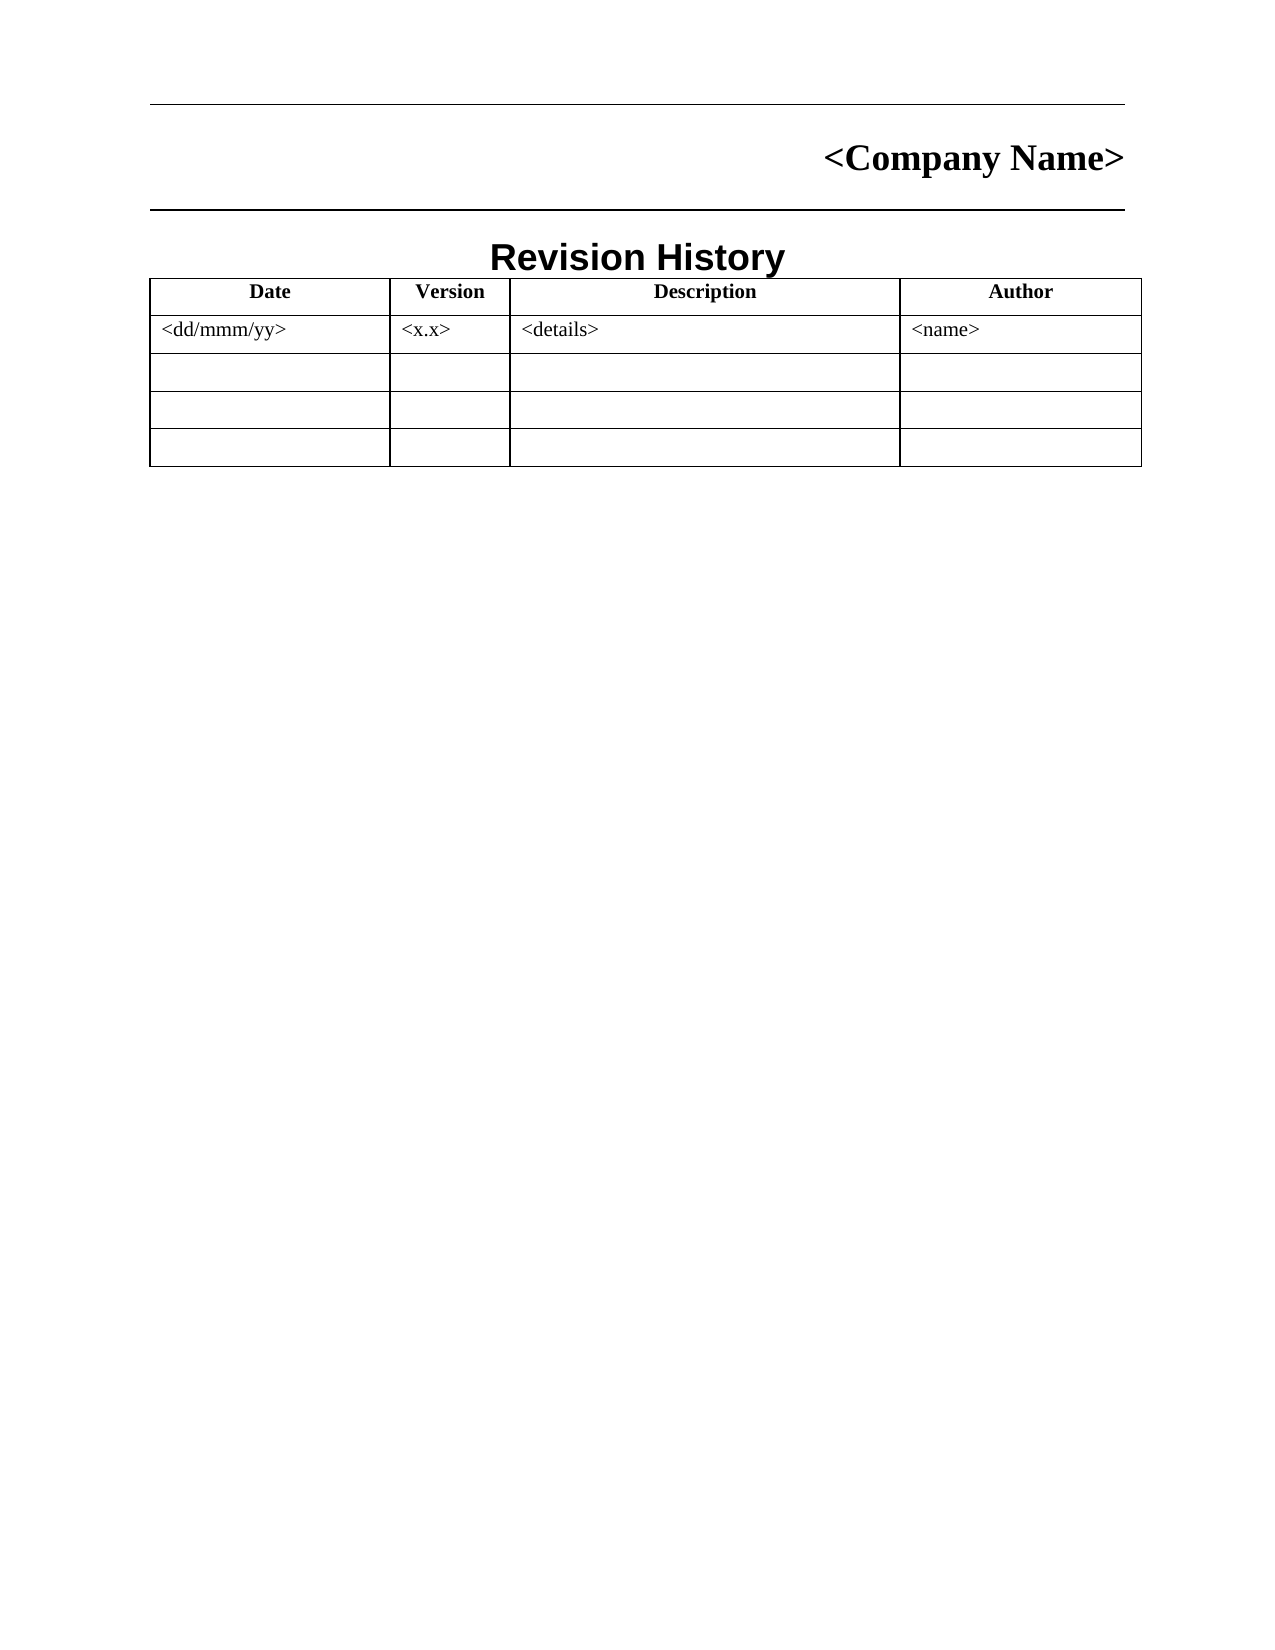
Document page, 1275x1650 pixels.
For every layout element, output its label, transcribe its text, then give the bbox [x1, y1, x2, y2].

table_cell [511, 392, 899, 428]
table_header Date [151, 279, 389, 315]
text Revision History [150, 235, 1125, 278]
table_cell [391, 354, 509, 391]
table_cell <details> [511, 316, 899, 353]
table_cell <name> [901, 316, 1141, 353]
table_cell [151, 429, 389, 466]
table_cell <x.x> [391, 316, 509, 353]
table_cell [391, 392, 509, 428]
table_cell [151, 392, 389, 428]
table_header Author [901, 279, 1141, 315]
table_cell [901, 429, 1141, 466]
table_cell [901, 392, 1141, 428]
table_cell [511, 354, 899, 391]
table_header Version [391, 279, 509, 315]
table_cell [151, 354, 389, 391]
table_cell [511, 429, 899, 466]
table_cell <dd/mmm/yy> [151, 316, 389, 353]
table_header Description [511, 279, 899, 315]
table_cell [391, 429, 509, 466]
table_cell [901, 354, 1141, 391]
